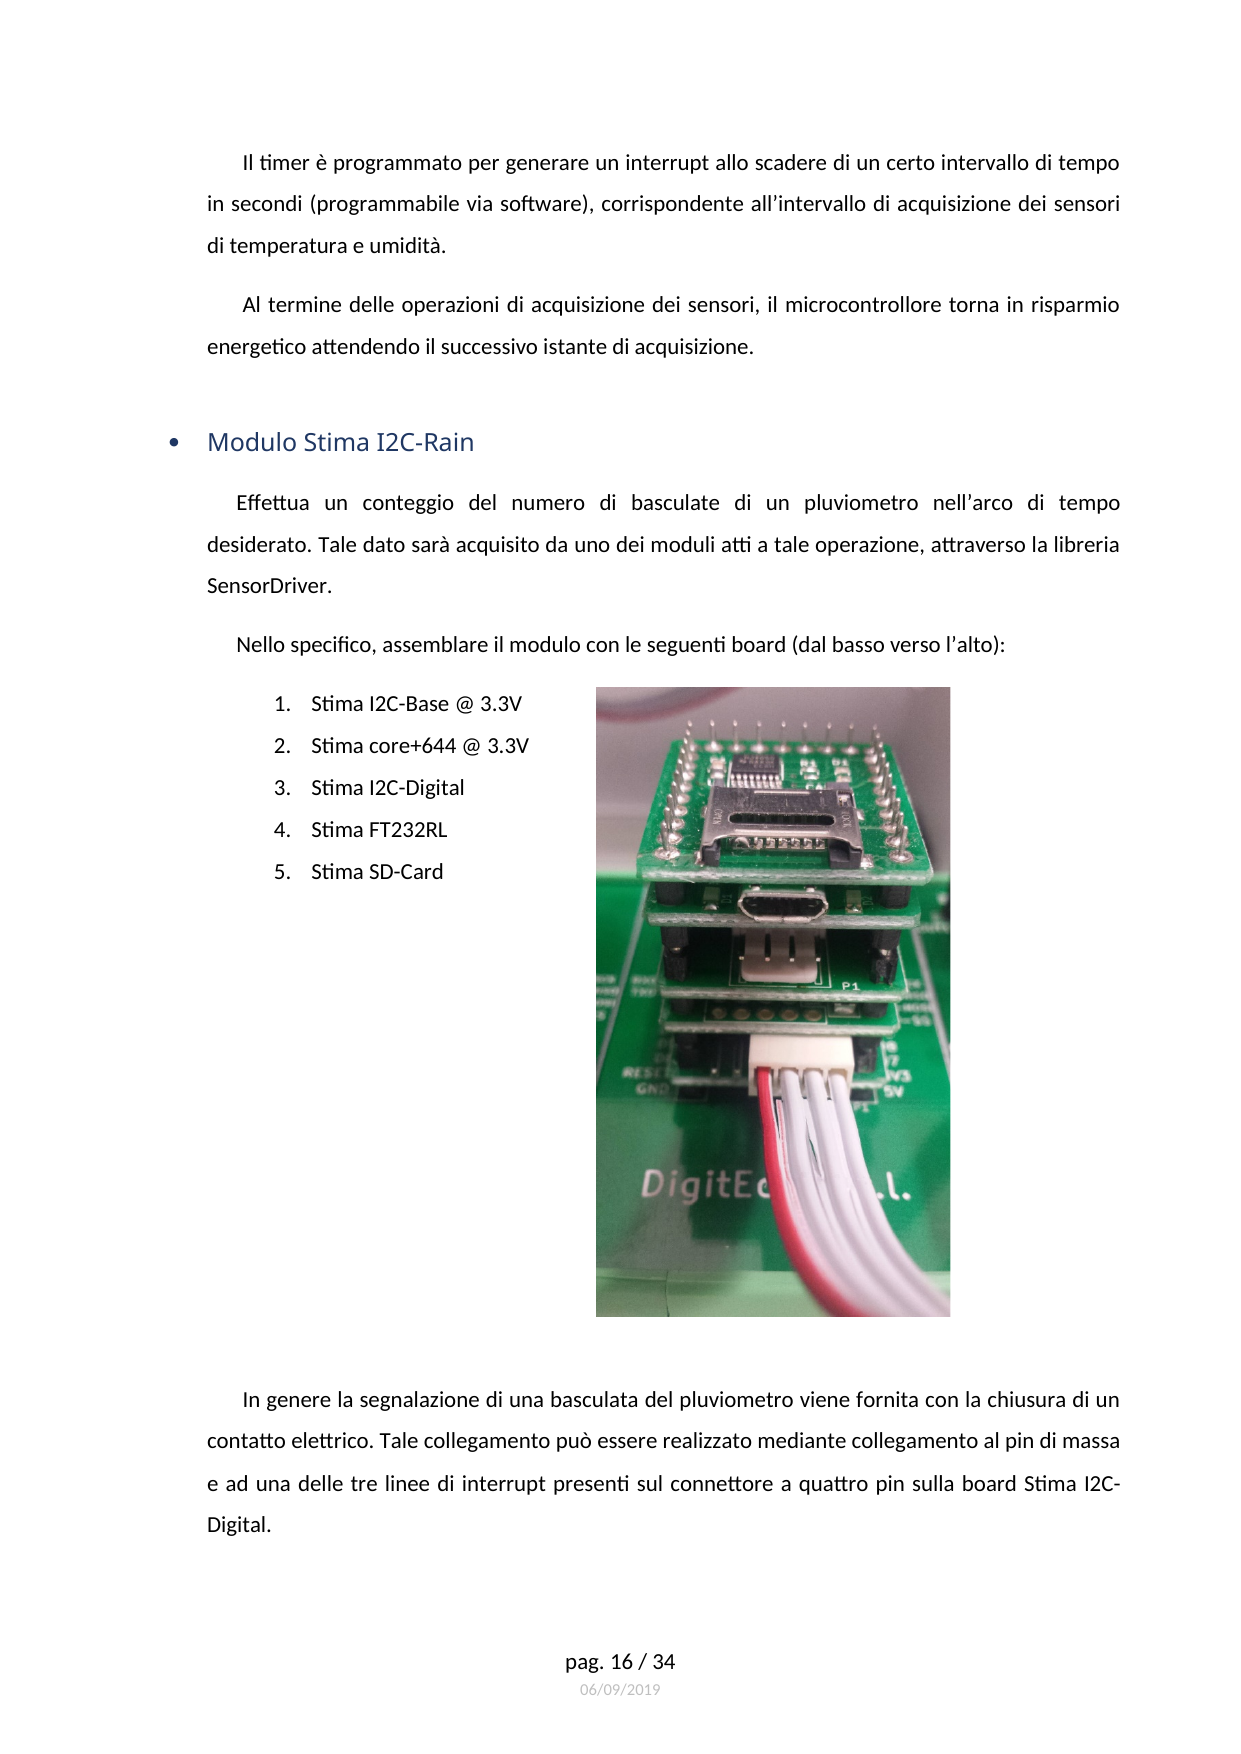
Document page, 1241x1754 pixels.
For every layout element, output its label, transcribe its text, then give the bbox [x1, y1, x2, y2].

picture [596, 687, 951, 1317]
list [951, 857, 1122, 885]
subtitle Modulo Stima I2C-Rain [169, 424, 1122, 458]
text In genere la segnalazione di una basculata del pluviometro viene fornita con la chiusura di un contatto elettrico. Tale collegamento può essere realizzato mediante collegamento al pin di massa e ad una delle tre linee di interrupt presenti sul connettore a quattro pin sulla board Stima I2C-Digital. [207, 1385, 1122, 1539]
text Nello specifico, assemblare il modulo con le seguenti board (dal basso verso l’alto): [207, 630, 1122, 658]
list [951, 815, 1122, 843]
list Stima core+644 @ 3.3V [274, 731, 596, 759]
list [951, 773, 1122, 801]
text Il timer è programmato per generare un interrupt allo scadere di un certo intervallo di tempo in secondi (programmabile via software), corrispondente all’intervallo di acquisizione dei sensori di temperatura e umidità. [207, 148, 1122, 259]
list [951, 689, 1122, 717]
list Stima I2C-Base @ 3.3V [274, 689, 596, 717]
text Effettua un conteggio del numero di basculate di un pluviometro nell’arco di tempo desiderato. Tale dato sarà acquisito da uno dei moduli atti a tale operazione, attraverso la libreria SensorDriver. [207, 488, 1122, 600]
list Stima FT232RL [274, 815, 596, 843]
list Stima SD-Card [274, 857, 596, 885]
text Al termine delle operazioni di acquisizione dei sensori, il microcontrollore torna in risparmio energetico attendendo il successivo istante di acquisizione. [207, 290, 1122, 360]
list [951, 731, 1122, 759]
list Stima I2C-Digital [274, 773, 596, 801]
